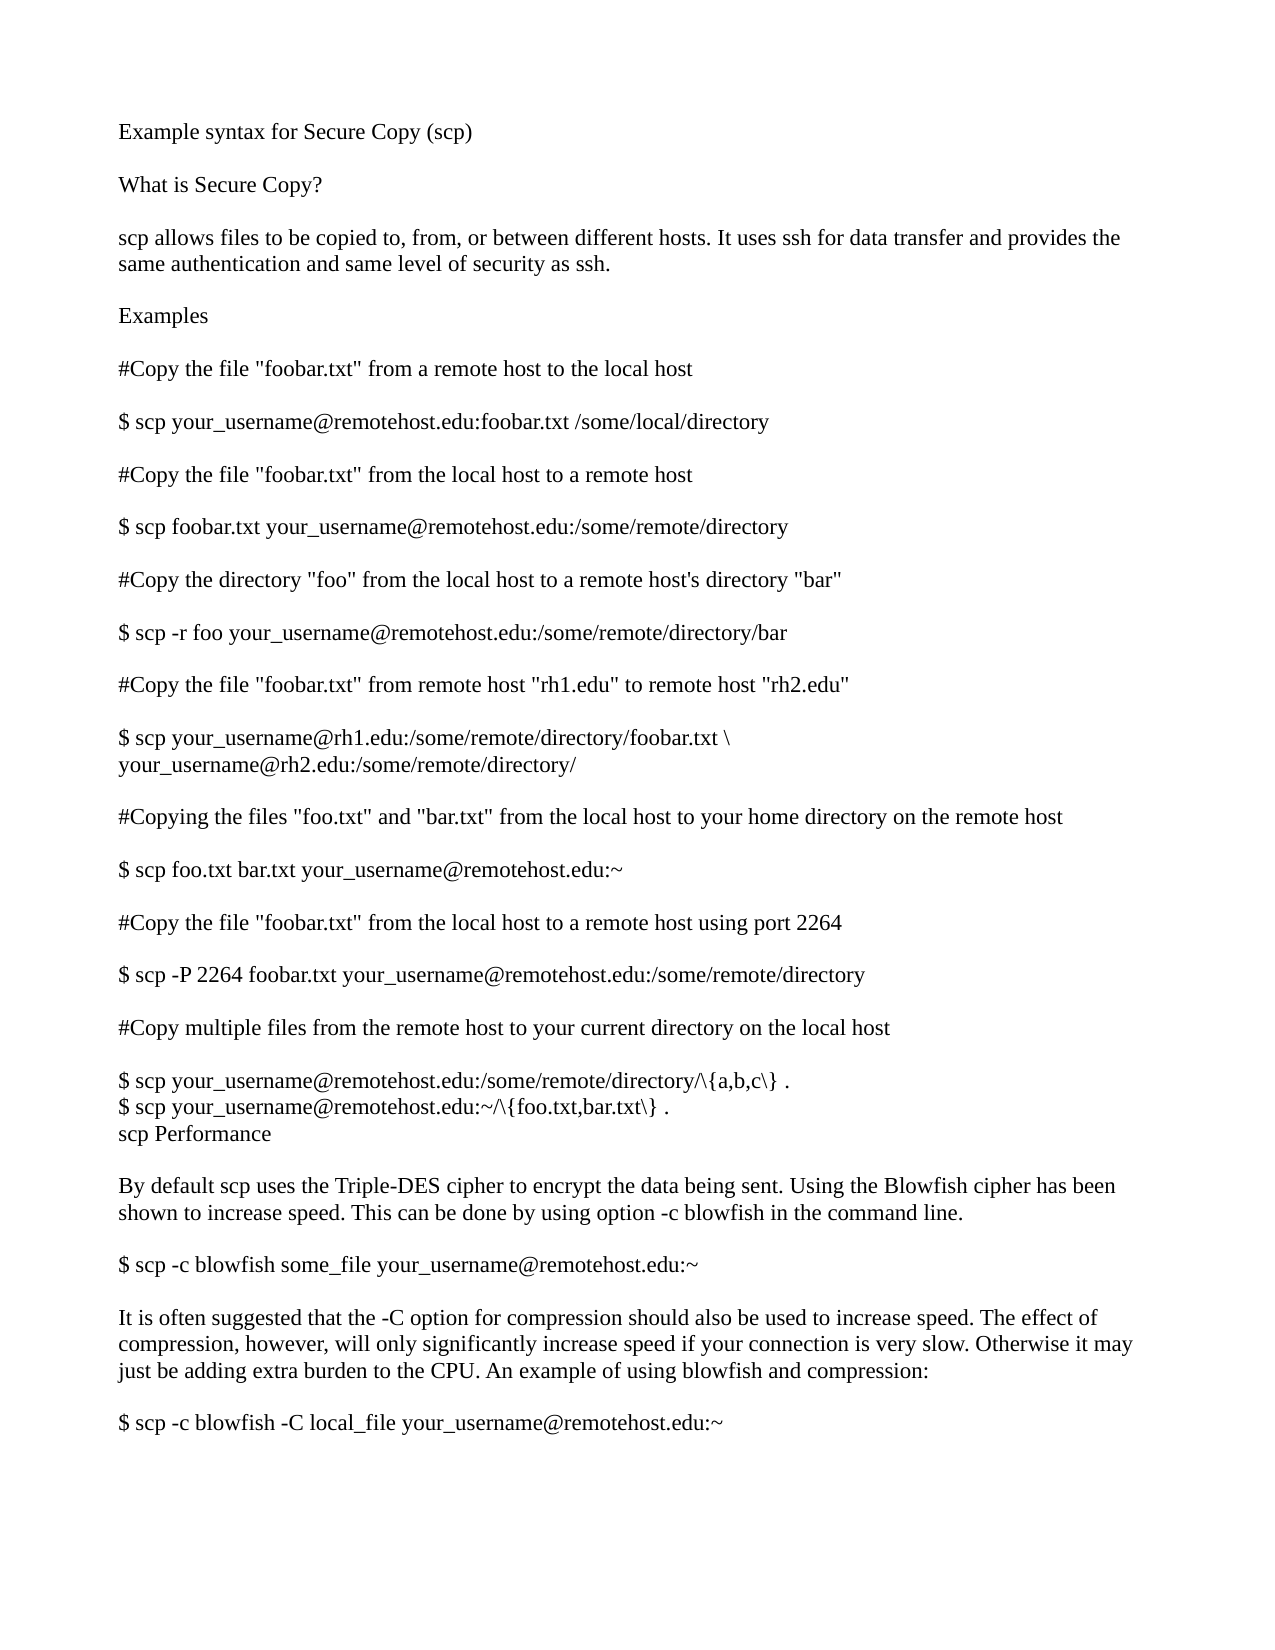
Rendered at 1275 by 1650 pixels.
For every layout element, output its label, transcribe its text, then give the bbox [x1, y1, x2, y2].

text #Copying the files "foo.txt" and "bar.txt" from the local host to your home directory on the remote host [118, 803, 1157, 830]
text $ scp -c blowfish some_file your_username@remotehost.edu:~ [118, 1251, 1157, 1278]
text $ scp -r foo your_username@remotehost.edu:/some/remote/directory/bar [118, 619, 1157, 645]
text #Copy the file "foobar.txt" from the local host to a remote host [118, 461, 1157, 487]
text your_username@rh2.edu:/some/remote/directory/ [118, 751, 1157, 777]
text $ scp your_username@rh1.edu:/some/remote/directory/foobar.txt \ [118, 724, 1157, 751]
text $ scp -c blowfish -C local_file your_username@remotehost.edu:~ [118, 1409, 1157, 1436]
text #Copy the file "foobar.txt" from a remote host to the local host [118, 355, 1157, 382]
text scp allows files to be copied to, from, or between different hosts. It uses ssh for data transfer and provides the same authentication and same level of security as ssh. [118, 223, 1157, 276]
text $ scp -P 2264 foobar.txt your_username@remotehost.edu:/some/remote/directory [118, 961, 1157, 988]
text $ scp your_username@remotehost.edu:~/\{foo.txt,bar.txt\} . [118, 1093, 1157, 1119]
text #Copy the file "foobar.txt" from remote host "rh1.edu" to remote host "rh2.edu" [118, 672, 1157, 698]
text $ scp foobar.txt your_username@remotehost.edu:/some/remote/directory [118, 513, 1157, 540]
text Example syntax for Secure Copy (scp) [118, 118, 1157, 144]
text Examples [118, 303, 1157, 329]
text $ scp foo.txt bar.txt your_username@remotehost.edu:~ [118, 856, 1157, 882]
text #Copy the directory "foo" from the local host to a remote host's directory "bar" [118, 566, 1157, 592]
text scp Performance [118, 1119, 1157, 1146]
text What is Secure Copy? [118, 171, 1157, 197]
text #Copy multiple files from the remote host to your current directory on the local host [118, 1014, 1157, 1041]
text $ scp your_username@remotehost.edu:/some/remote/directory/\{a,b,c\} . [118, 1067, 1157, 1093]
text By default scp uses the Triple-DES cipher to encrypt the data being sent. Using the Blowfish cipher has been shown to increase speed. This can be done by using option -c blowfish in the command line. [118, 1172, 1157, 1225]
text $ scp your_username@remotehost.edu:foobar.txt /some/local/directory [118, 408, 1157, 434]
text #Copy the file "foobar.txt" from the local host to a remote host using port 2264 [118, 909, 1157, 935]
text It is often suggested that the -C option for compression should also be used to increase speed. The effect of compression, however, will only significantly increase speed if your connection is very slow. Otherwise it may just be adding extra burden to the CPU. An example of using blowfish and compression: [118, 1304, 1157, 1383]
